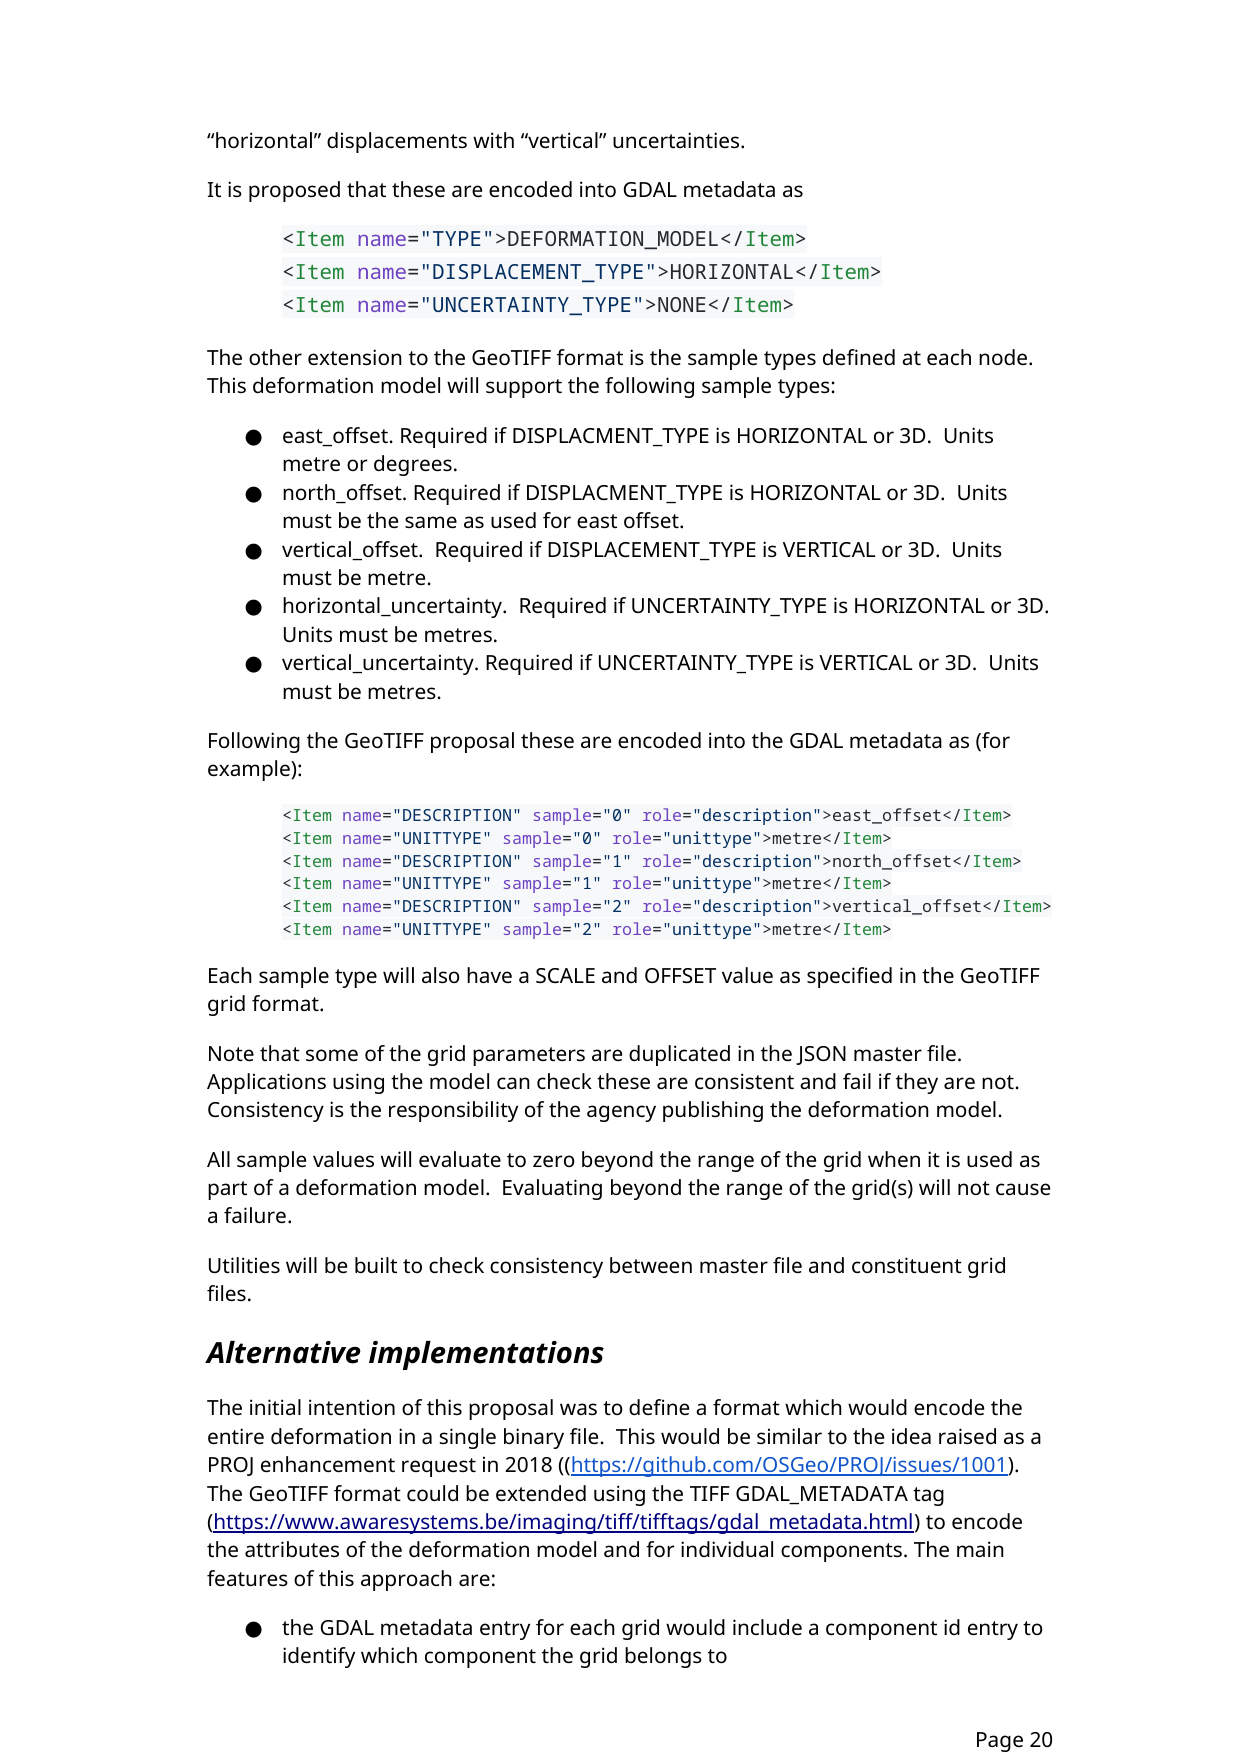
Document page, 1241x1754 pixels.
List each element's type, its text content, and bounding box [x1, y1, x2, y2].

text Each sample type will also have a SCALE and OFFSET value as specified in the GeoTIFF grid format. [207, 961, 1053, 1018]
list the GDAL metadata entry for each grid would include a component id entry to identify which component the grid belongs to [244, 1613, 1053, 1670]
list vertical_uncertainty. Required if UNCERTAINTY_TYPE is VERTICAL or 3D. Units must be metres. [244, 648, 1053, 705]
subtitle Alternative implementations [207, 1333, 1053, 1372]
list north_offset. Required if DISPLACMENT_TYPE is HORIZONTAL or 3D. Units must be the same as used for east offset. [244, 478, 1053, 535]
text Note that some of the grid parameters are duplicated in the JSON master file. Applications using the model can check these are consistent and fail if they are not. Consistency is the responsibility of the agency publishing the deformation model. [207, 1039, 1053, 1124]
list east_offset. Required if DISPLACMENT_TYPE is HORIZONTAL or 3D. Units metre or degrees. [244, 421, 1053, 478]
text Utilities will be built to check consistency between master file and constituent grid files. [207, 1251, 1053, 1308]
text The other extension to the GeoTIFF format is the sample types defined at each node. This deformation model will support the following sample types: [207, 343, 1053, 400]
text <Item name="DESCRIPTION" sample="0" role="description">east_offset</Item> <Item name="UNITTYPE" sample="0" role="unittype">metre</Item> <Item name="DESCRIPTION" sample="1" role="description">north_offset</Item> <Item name="UNITTYPE" sample="1" role="unittype">metre</Item> <Item name="DESCRIPTION" sample="2" role="description">vertical_offset</Item> <Item name="UNITTYPE" sample="2" role="unittype">metre</Item> [282, 804, 1053, 940]
text Following the GeoTIFF proposal these are encoded into the GDAL metadata as (for example): [207, 726, 1053, 783]
text <Item name="TYPE">DEFORMATION_MODEL</Item> <Item name="DISPLACEMENT_TYPE">HORIZONTAL</Item> <Item name="UNCERTAINTY_TYPE">NONE</Item> [282, 224, 1053, 318]
text All sample values will evaluate to zero beyond the range of the grid when it is used as part of a deformation model. Evaluating beyond the range of the grid(s) will not cause a failure. [207, 1145, 1053, 1230]
text “horizontal” displacements with “vertical” uncertainties. [207, 126, 1053, 154]
text It is proposed that these are encoded into GDAL metadata as [207, 175, 1053, 204]
text The initial intention of this proposal was to define a format which would encode the entire deformation in a single binary file. This would be similar to the idea raised as a PROJ enhancement request in 2018 ((https://github.com/OSGeo/PROJ/issues/1001). The GeoTIFF format could be extended using the TIFF GDAL_METADATA tag (https://www.awaresystems.be/imaging/tiff/tifftags/gdal_metadata.html) to encode the attributes of the deformation model and for individual components. The main features of this approach are: [207, 1393, 1053, 1592]
list horizontal_uncertainty. Required if UNCERTAINTY_TYPE is HORIZONTAL or 3D. Units must be metres. [244, 592, 1053, 648]
list vertical_offset. Required if DISPLACEMENT_TYPE is VERTICAL or 3D. Units must be metre. [244, 535, 1053, 592]
